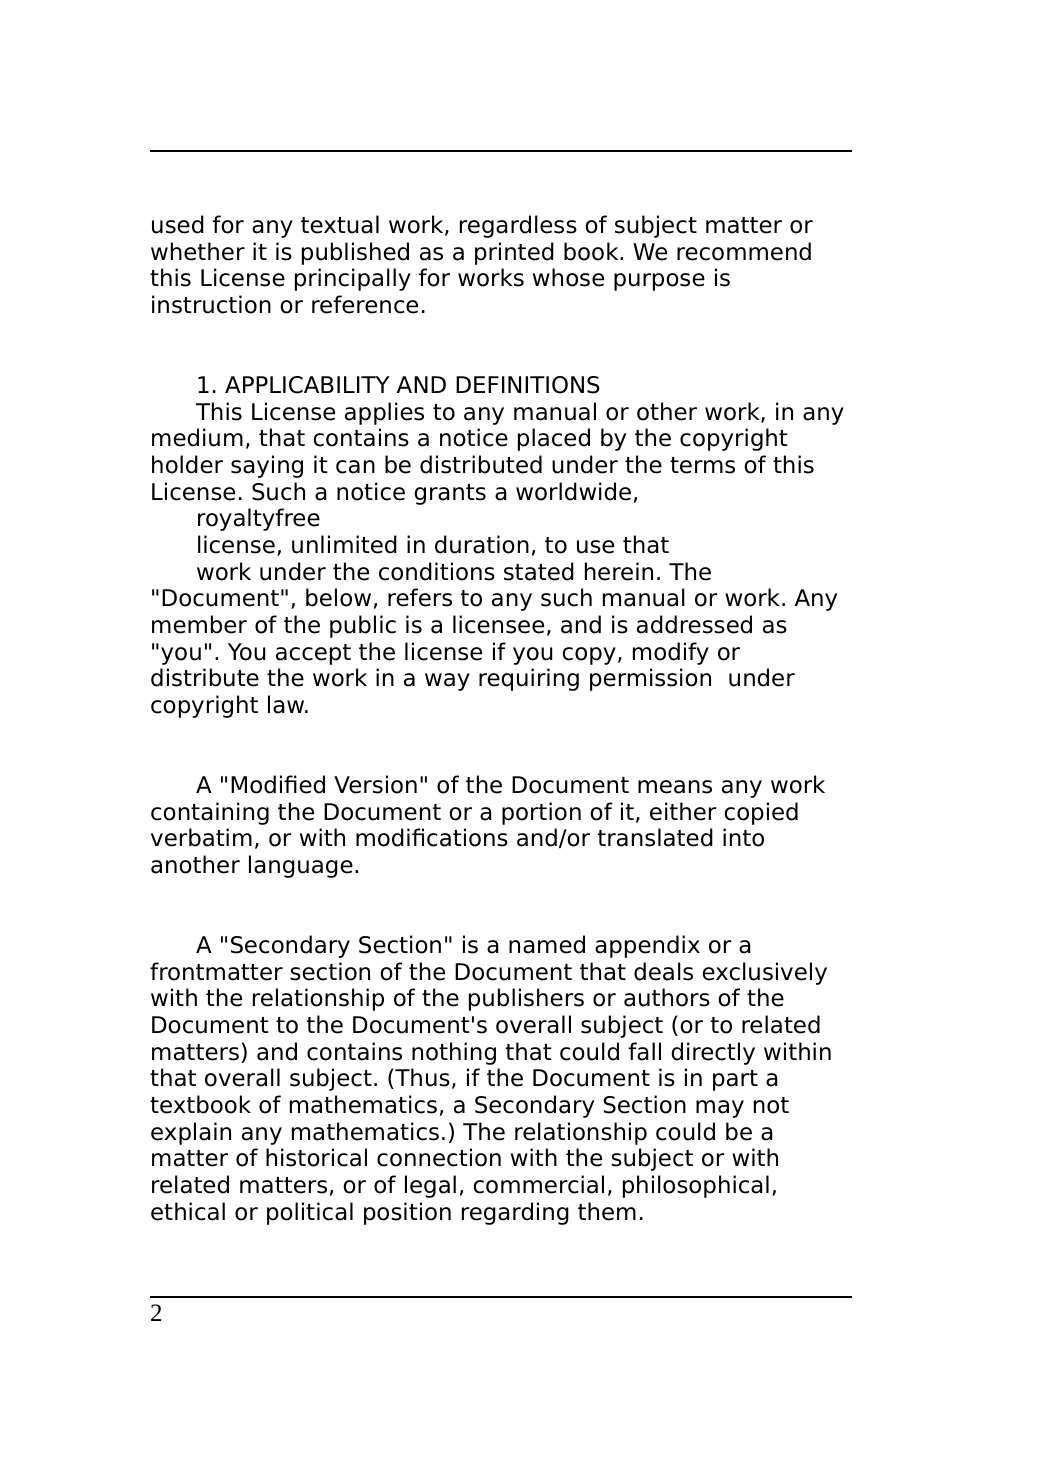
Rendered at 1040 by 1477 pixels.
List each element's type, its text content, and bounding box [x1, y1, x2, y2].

text This License applies to any manual or other work, in any medium, that contains a notice placed by the copyright holder saying it can be distributed under the terms of this License. Such a notice grants a worldwide, [150, 399, 852, 505]
text A "Modified Version" of the Document means any work containing the Document or a portion of it, either copied verbatim, or with modifications and/or translated into another language. [150, 772, 852, 879]
text royaltyfree [150, 505, 852, 532]
text used for any textual work, regardless of subject matter or whether it is published as a printed book. We recommend this License principally for works whose purpose is instruction or reference. [150, 212, 852, 319]
text license, unlimited in duration, to use that [150, 532, 852, 559]
text 1. APPLICABILITY AND DEFINITIONS [150, 372, 852, 399]
text A "Secondary Section" is a named appendix or a frontmatter section of the Document that deals exclusively with the relationship of the publishers or authors of the Document to the Document's overall subject (or to related matters) and contains nothing that could fall directly within that overall subject. (Thus, if the Document is in part a textbook of mathematics, a Secondary Section may not explain any mathematics.) The relationship could be a matter of historical connection with the subject or with related matters, or of legal, commercial, philosophical, ethical or political position regarding them. [150, 932, 852, 1225]
text work under the conditions stated herein. The "Document", below, refers to any such manual or work. Any member of the public is a licensee, and is addressed as "you". You accept the license if you copy, modify or distribute the work in a way requiring permission under copyright law. [150, 559, 852, 719]
